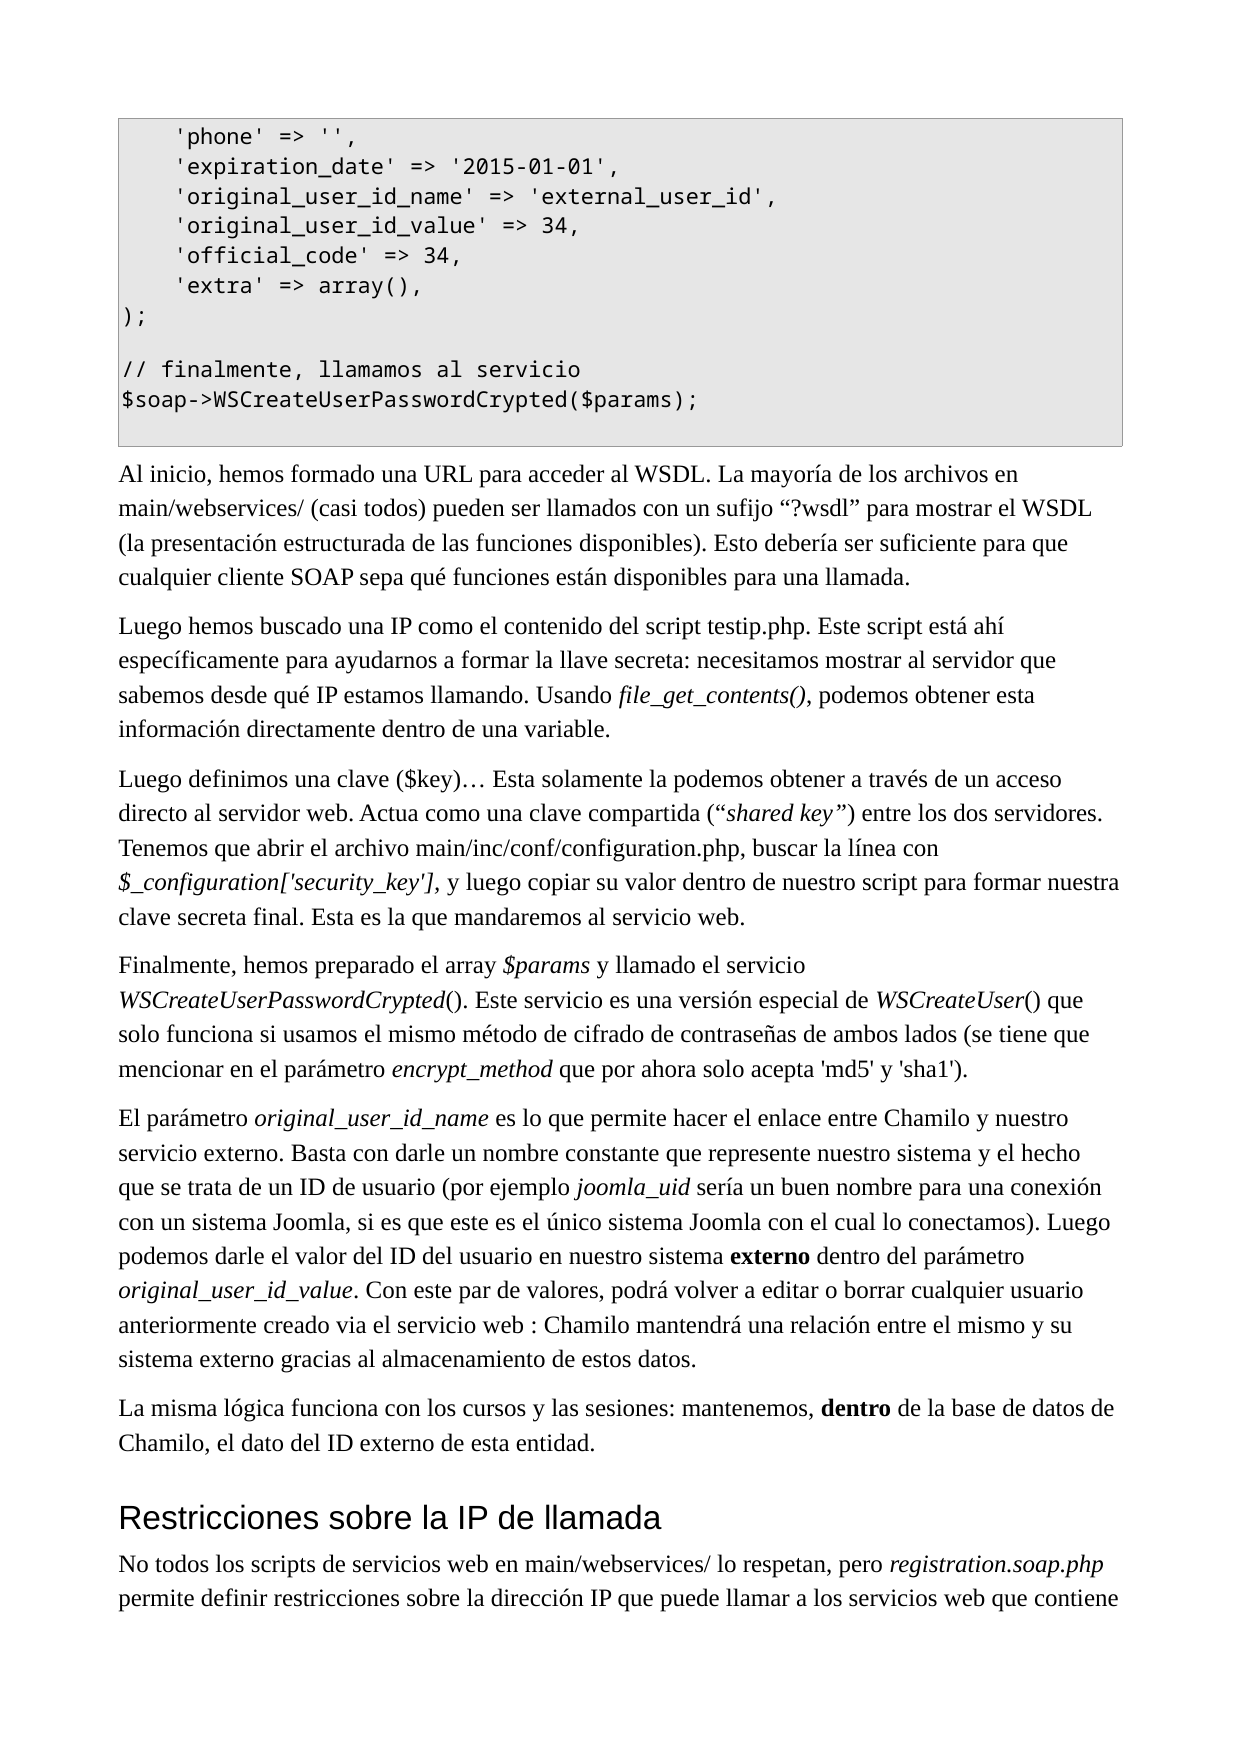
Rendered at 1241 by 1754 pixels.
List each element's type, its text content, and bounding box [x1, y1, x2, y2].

text // finalmente, llamamos al servicio $soap->WSCreateUserPasswordCrypted($params); [119, 351, 1122, 446]
text Finalmente, hemos preparado el array $params y llamado el servicio WSCreateUserPasswordCrypted(). Este servicio es una versión especial de WSCreateUser() que solo funciona si usamos el mismo método de cifrado de contraseñas de ambos lados (se tiene que mencionar en el parámetro encrypt_method que por ahora solo acepta 'md5' y 'sha1'). [118, 951, 1122, 1083]
text Luego definimos una clave ($key)… Esta solamente la podemos obtener a través de un acceso directo al servidor web. Actua como una clave compartida (“shared key”) entre los dos servidores. Tenemos que abrir el archivo main/inc/conf/configuration.php, buscar la línea con $_configuration['security_key'], y luego copiar su valor dentro de nuestro script para formar nuestra clave secreta final. Esta es la que mandaremos al servicio web. [118, 764, 1122, 930]
subtitle Restricciones sobre la IP de llamada [118, 1498, 1122, 1537]
text Al inicio, hemos formado una URL para acceder al WSDL. La mayoría de los archivos en main/webservices/ (casi todos) pueden ser llamados con un sufijo “?wsdl” para mostrar el WSDL (la presentación estructurada de las funciones disponibles). Esto debería ser suficiente para que cualquier cliente SOAP sepa qué funciones están disponibles para una llamada. [118, 459, 1122, 591]
text 'phone' => '', 'expiration_date' => '2015-01-01', 'original_user_id_name' => 'external_user_id', 'original_user_id_value' => 34, 'official_code' => 34, 'extra' => array(), ); [119, 119, 1122, 330]
text Luego hemos buscado una IP como el contenido del script testip.php. Este script está ahí específicamente para ayudarnos a formar la llave secreta: necesitamos mostrar al servidor que sabemos desde qué IP estamos llamando. Usando file_get_contents(), podemos obtener esta información directamente dentro de una variable. [118, 611, 1122, 743]
text El parámetro original_user_id_name es lo que permite hacer el enlace entre Chamilo y nuestro servicio externo. Basta con darle un nombre constante que represente nuestro sistema y el hecho que se trata de un ID de usuario (por ejemplo joomla_uid sería un buen nombre para una conexión con un sistema Joomla, si es que este es el único sistema Joomla con el cual lo conectamos). Luego podemos darle el valor del ID del usuario en nuestro sistema externo dentro del parámetro original_user_id_value. Con este par de valores, podrá volver a editar o borrar cualquier usuario anteriormente creado via el servicio web : Chamilo mantendrá una relación entre el mismo y su sistema externo gracias al almacenamiento de estos datos. [118, 1103, 1122, 1373]
text No todos los scripts de servicios web en main/webservices/ lo respetan, pero registration.soap.php permite definir restricciones sobre la dirección IP que puede llamar a los servicios web que contiene [118, 1549, 1122, 1612]
text La misma lógica funciona con los cursos y las sesiones: mantenemos, dentro de la base de datos de Chamilo, el dato del ID externo de esta entidad. [118, 1393, 1122, 1457]
